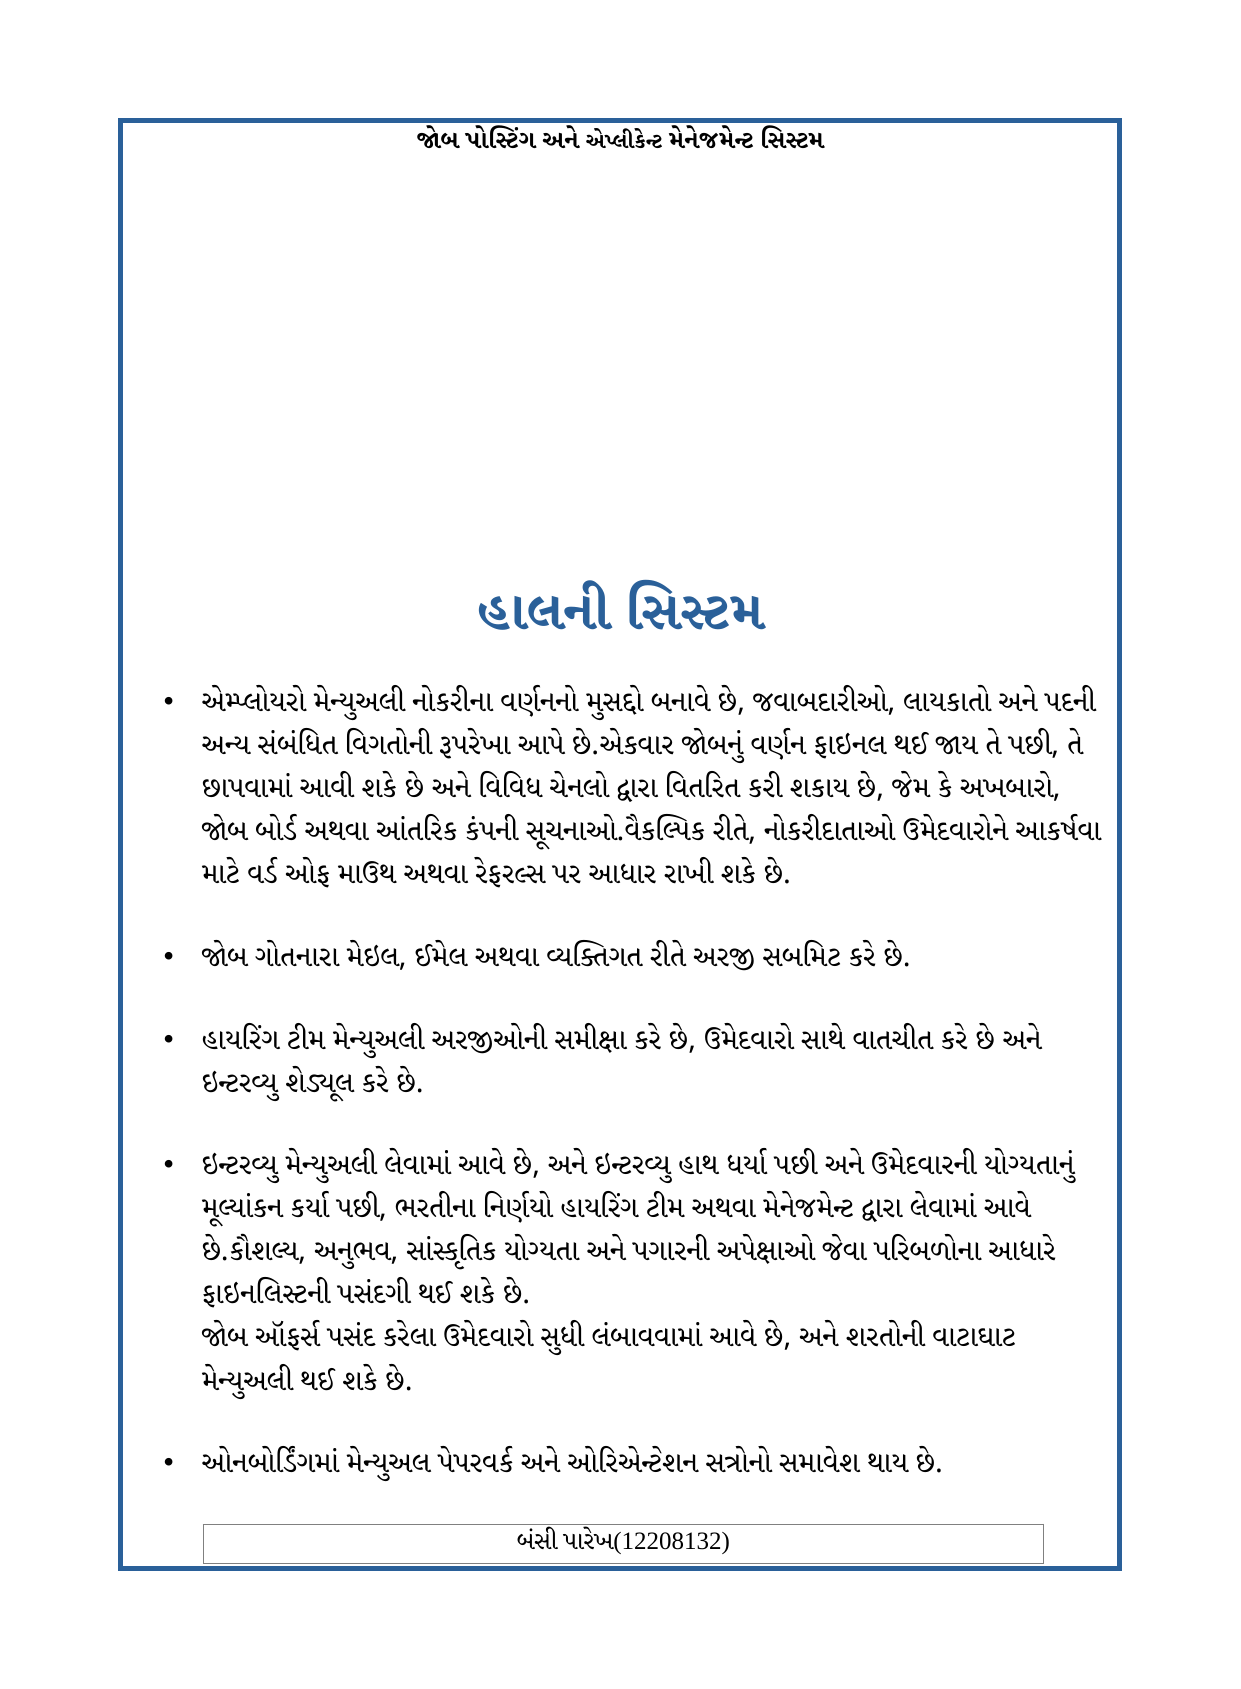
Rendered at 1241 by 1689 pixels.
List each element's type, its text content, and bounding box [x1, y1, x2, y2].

text હાલની સિસ્ટમ [126, 581, 1114, 652]
list ઇન્ટરવ્યુ મેન્યુઅલી લેવામાં આવે છે, અને ઇન્ટરવ્યુ હાથ ધર્યા પછી અને ઉમેદવારની યોગ્યતાનું મૂલ્યાંકન કર્યા પછી, ભરતીના નિર્ણયો હાયરિંગ ટીમ અથવા મેનેજમેન્ટ દ્વારા લેવામાં આવે છે.કૌશલ્ય, અનુભવ, સાંસ્કૃતિક યોગ્યતા અને પગારની અપેક્ષાઓ જેવા પરિબળોના આધારે ફાઇનલિસ્ટની પસંદગી થઈ શકે છે. [163, 1144, 1114, 1316]
list જોબ ગોતનારા મેઇલ, ઈમેલ અથવા વ્યક્તિગત રીતે અરજી સબમિટ કરે છે. [163, 935, 1114, 978]
list ઓનબોર્ડિંગમાં મેન્યુઅલ પેપરવર્ક અને ઓરિએન્ટેશન સત્રોનો સમાવેશ થાય છે. [163, 1441, 1114, 1484]
list જોબ ઑફર્સ પસંદ કરેલા ઉમેદવારો સુધી લંબાવવામાં આવે છે, અને શરતોની વાટાઘાટ મેન્યુઅલી થઈ શકે છે. [163, 1316, 1114, 1402]
list એમ્પ્લોયરો મેન્યુઅલી નોકરીના વર્ણનનો મુસદ્દો બનાવે છે, જવાબદારીઓ, લાયકાતો અને પદની અન્ય સંબંધિત વિગતોની રૂપરેખા આપે છે.એકવાર જોબનું વર્ણન ફાઇનલ થઈ જાય તે પછી, તે છાપવામાં આવી શકે છે અને વિવિધ ચેનલો દ્વારા વિતરિત કરી શકાય છે, જેમ કે અખબારો, જોબ બોર્ડ અથવા આંતરિક કંપની સૂચનાઓ.વૈકલ્પિક રીતે, નોકરીદાતાઓ ઉમેદવારોને આકર્ષવા માટે વર્ડ ઓફ માઉથ અથવા રેફરલ્સ પર આધાર રાખી શકે છે. [163, 680, 1114, 896]
list હાયરિંગ ટીમ મેન્યુઅલી અરજીઓની સમીક્ષા કરે છે, ઉમેદવારો સાથે વાતચીત કરે છે અને ઇન્ટરવ્યુ શેડ્યૂલ કરે છે. [163, 1018, 1114, 1104]
